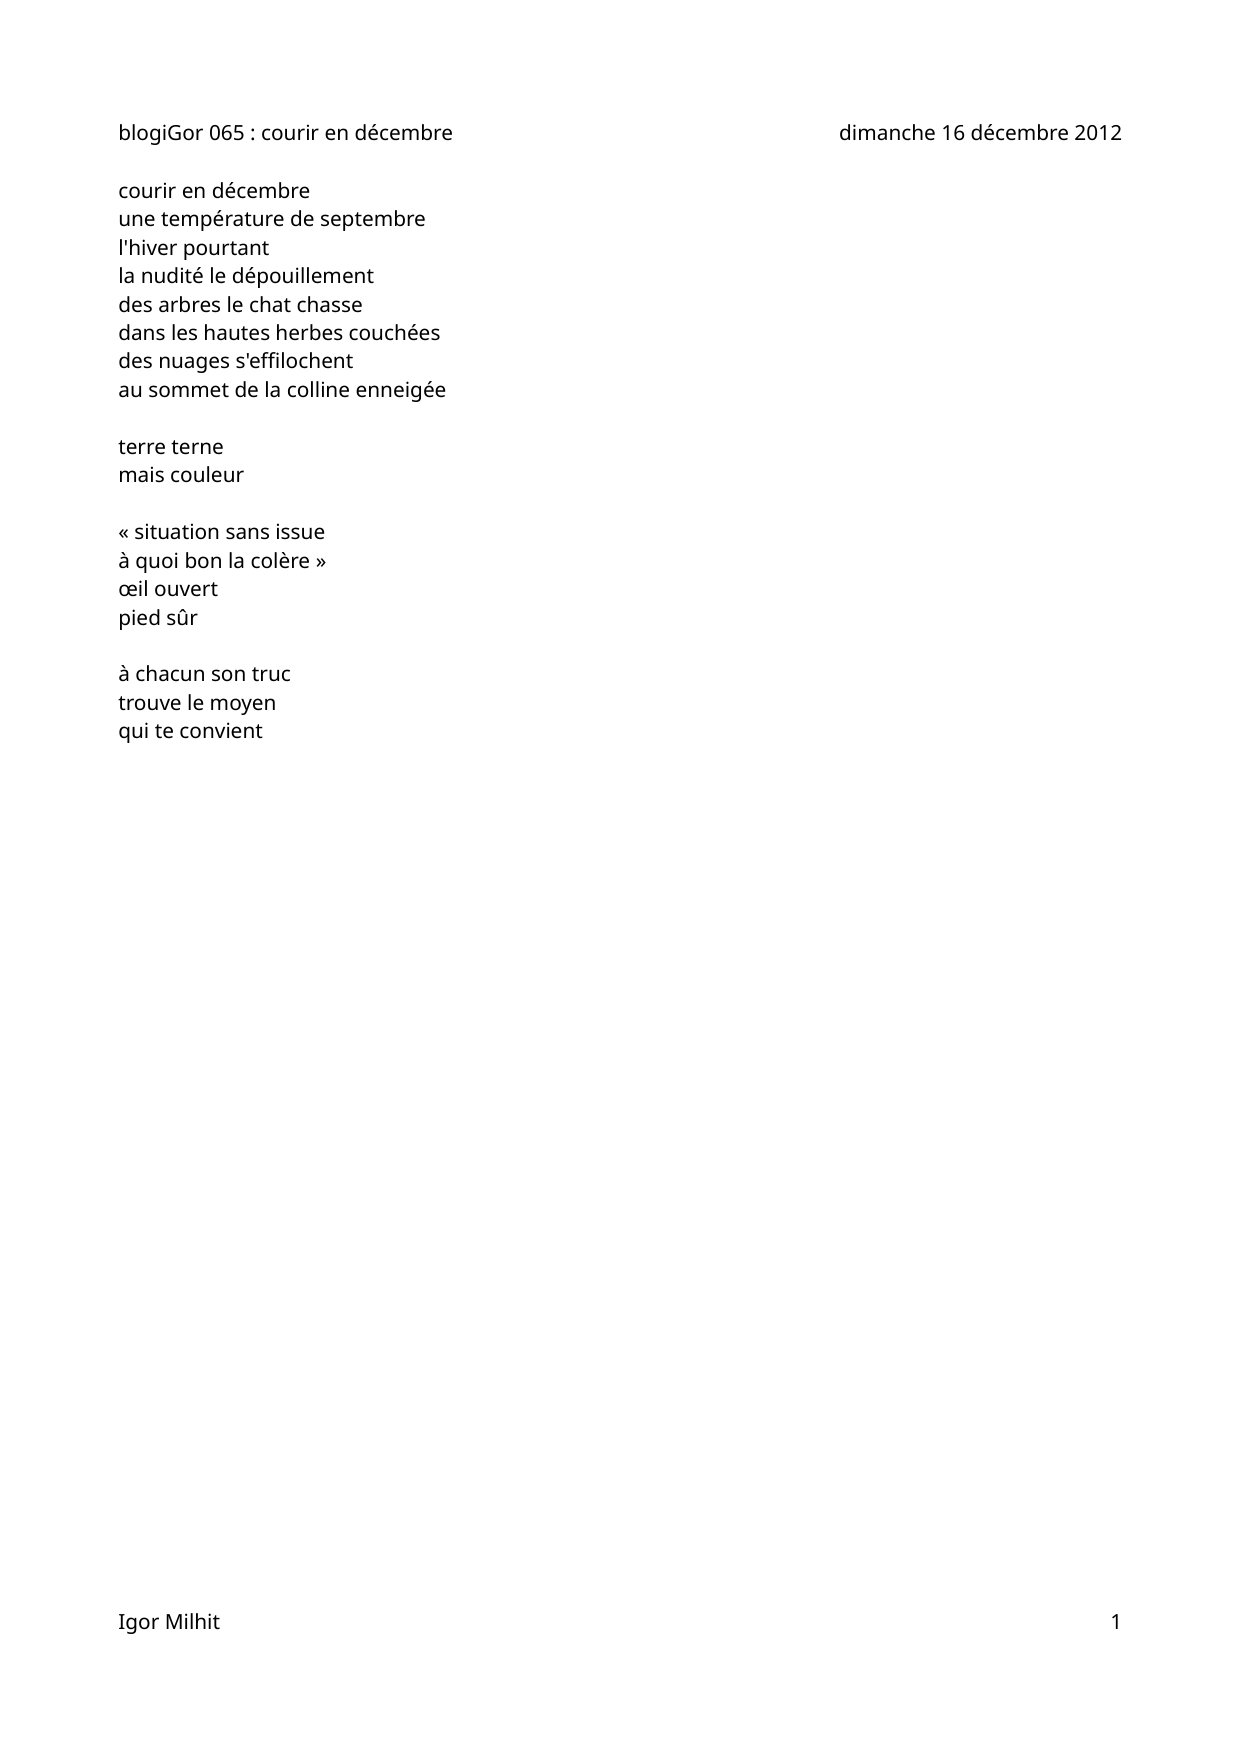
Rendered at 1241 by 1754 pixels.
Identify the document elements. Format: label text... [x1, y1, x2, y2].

text « situation sans issue à quoi bon la colère » [118, 517, 1122, 574]
text œil ouvert pied sûr [118, 574, 1122, 631]
text terre terne mais couleur [118, 432, 1122, 489]
text à chacun son truc trouve le moyen qui te convient [118, 659, 1122, 745]
text des arbres le chat chasse dans les hautes herbes couchées des nuages s'effilochent au sommet de la colline enneigée [118, 290, 1122, 403]
text courir en décembre une température de septembre l'hiver pourtant la nudité le dépouillement [118, 176, 1122, 290]
